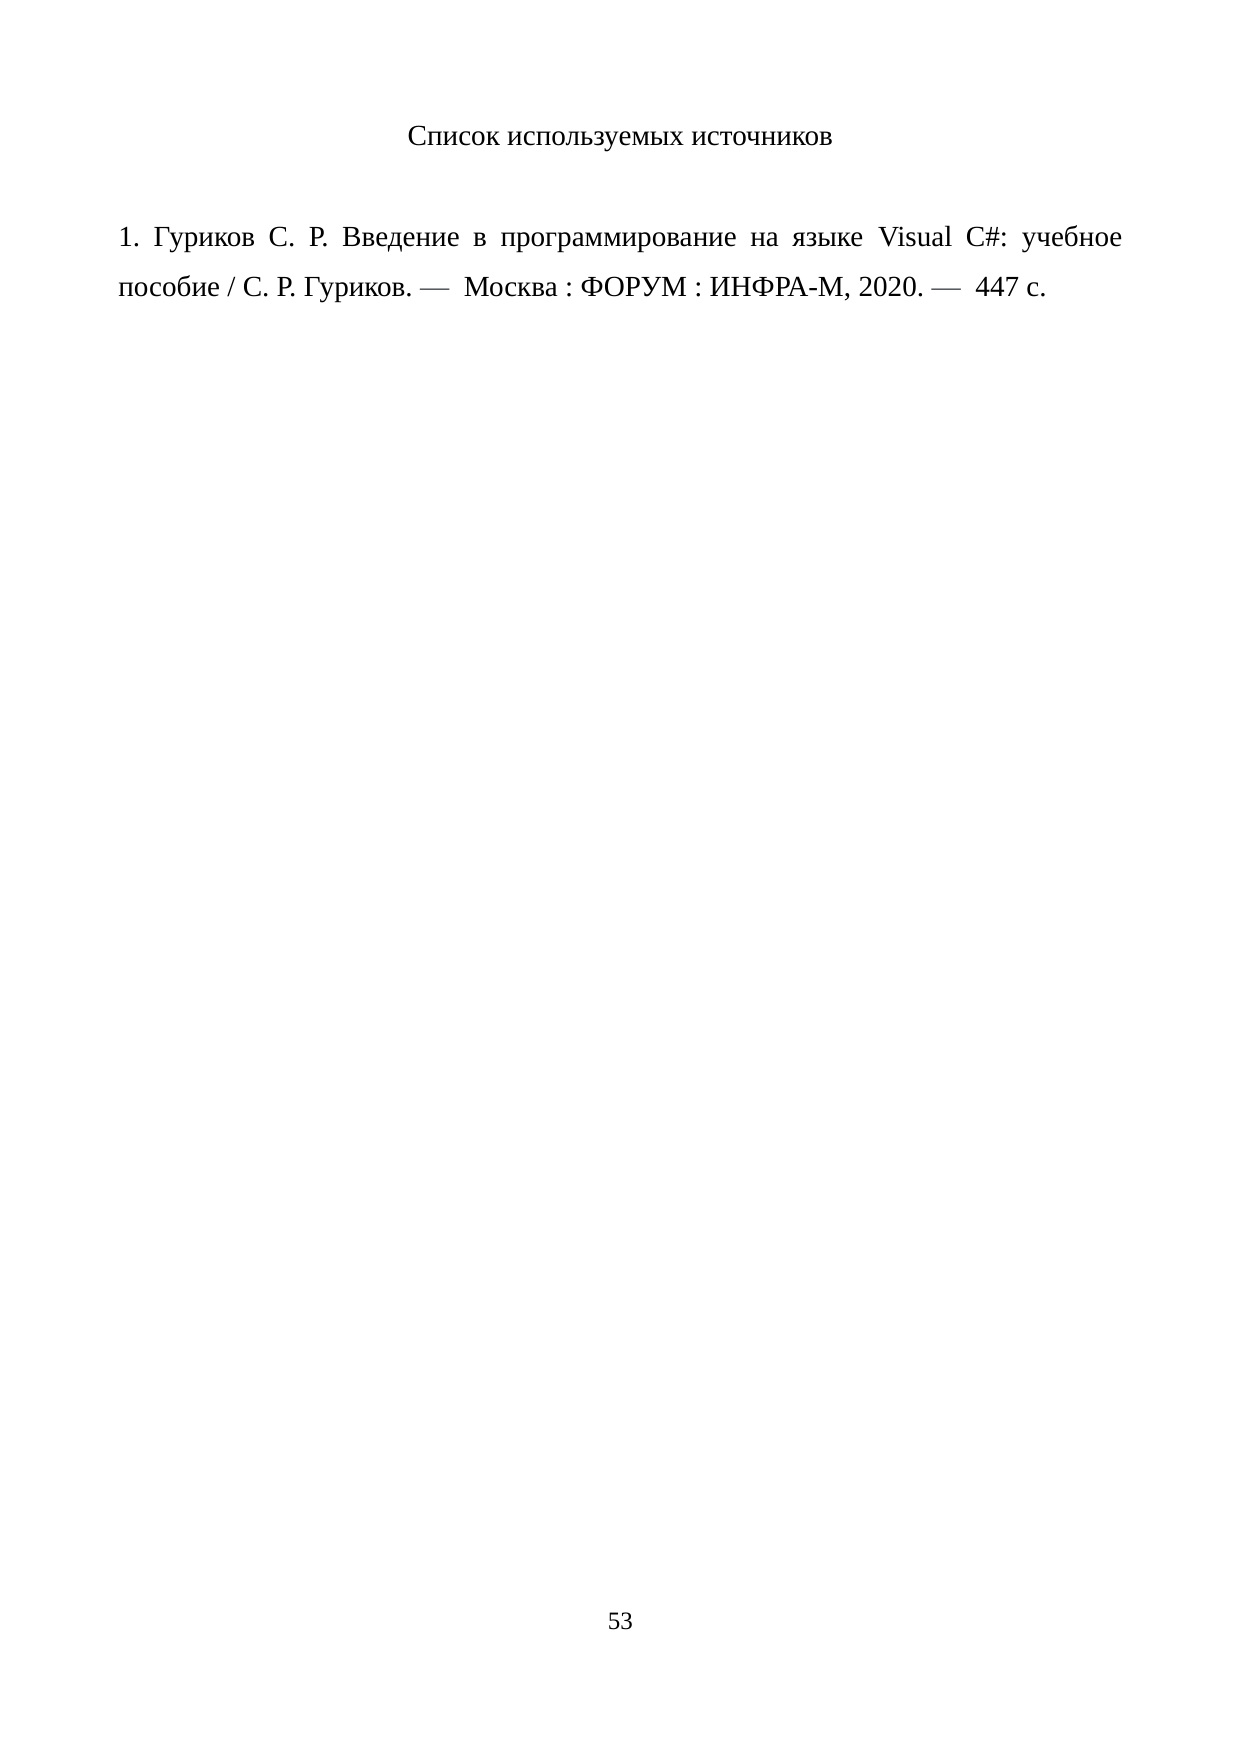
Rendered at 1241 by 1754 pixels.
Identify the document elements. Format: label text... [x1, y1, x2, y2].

text 1. Гуриков С. Р. Введение в программирование на языке Visual C#: учебное пособие / С. Р. Гуриков. — Москва : ФОРУМ : ИНФРА-М, 2020. — 447 с. [118, 219, 1122, 303]
text Список используемых источников [118, 118, 1122, 152]
